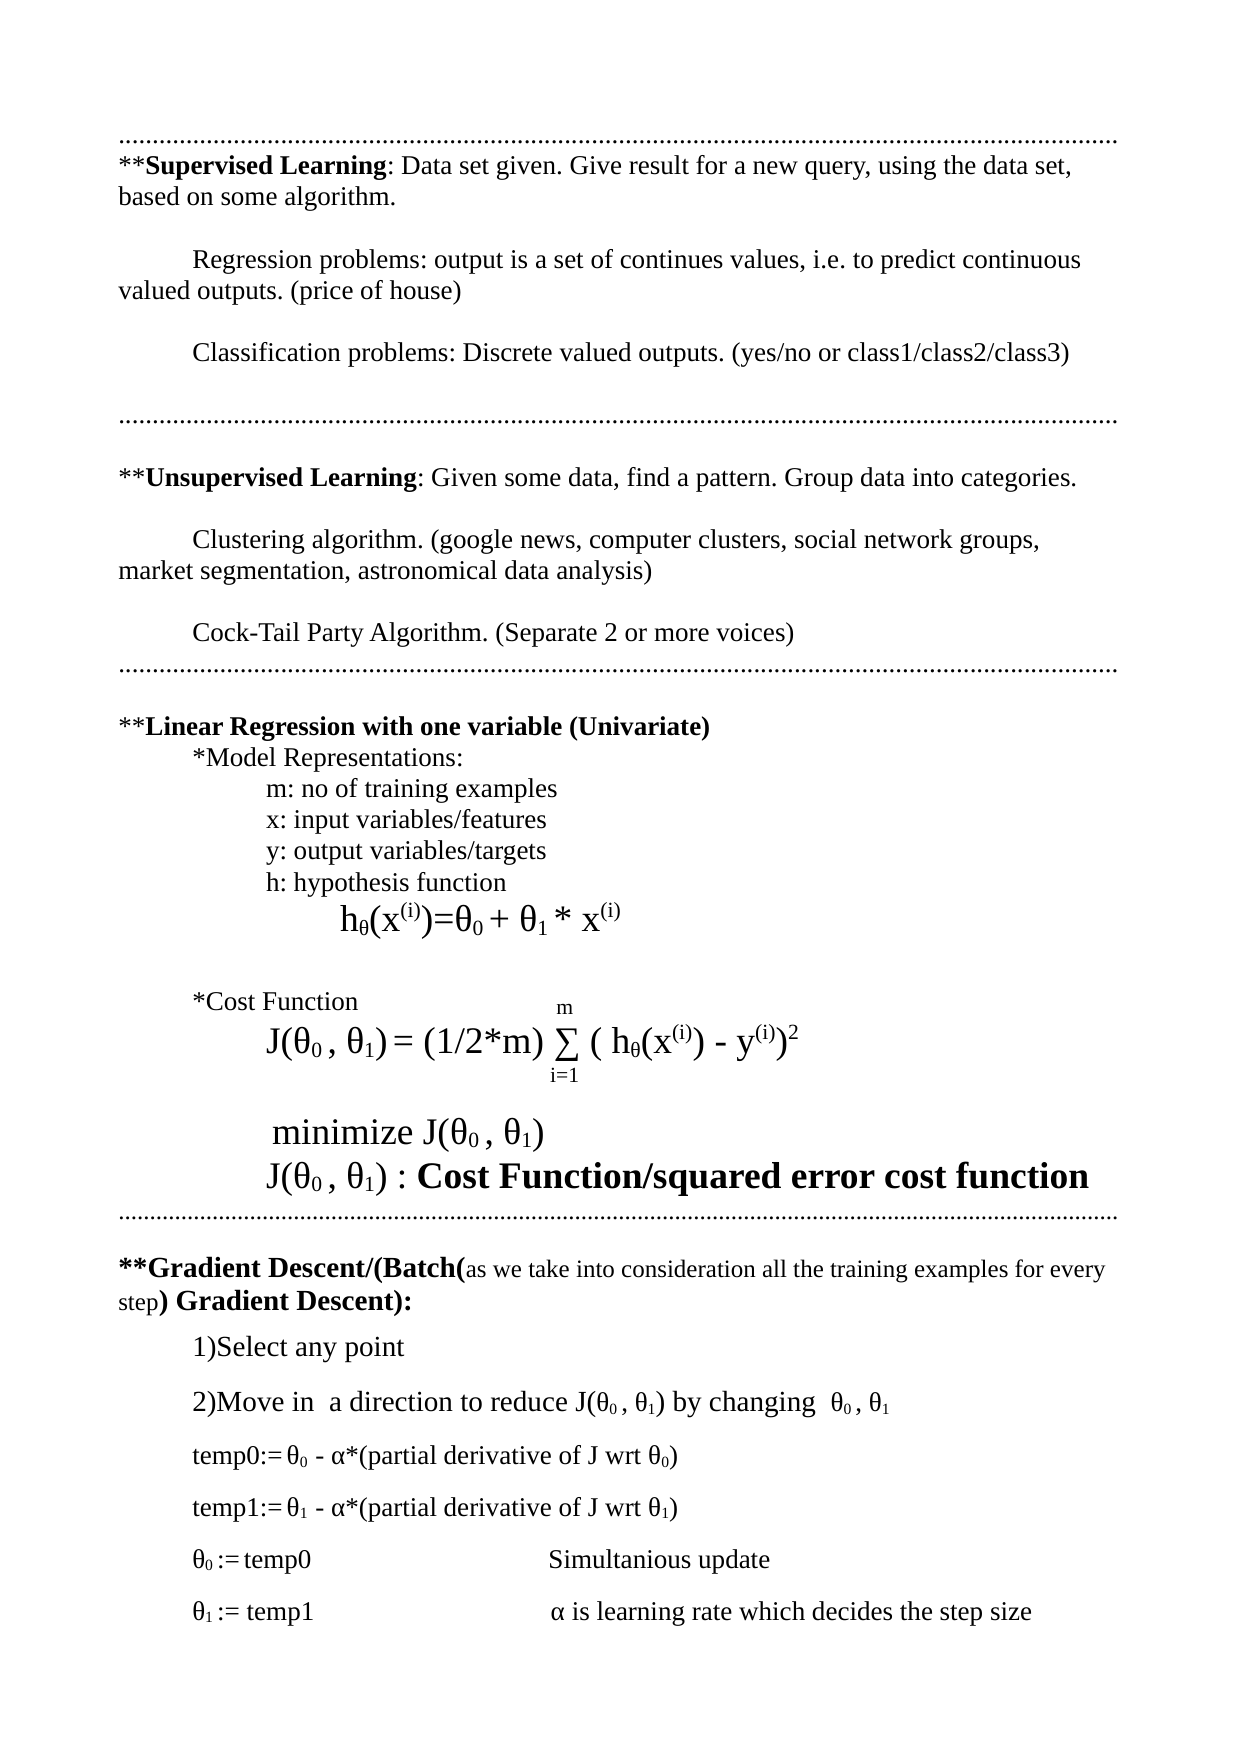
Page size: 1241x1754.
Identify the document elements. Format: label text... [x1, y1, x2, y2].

text θ1 := temp1 α is learning rate which decides the step size [118, 1595, 1122, 1626]
text y: output variables/targets [118, 834, 1122, 866]
text **Supervised Learning: Data set given. Give result for a new query, using the data set, based on some algorithm. [118, 149, 1122, 212]
text **Unsupervised Learning: Given some data, find a pattern. Group data into categories. [118, 461, 1122, 492]
text x: input variables/features [118, 803, 1122, 834]
text .................................................................................................................................................... [118, 118, 1122, 149]
text i=1 [118, 1062, 1122, 1105]
text minimize J(θ0 , θ1) [118, 1105, 1122, 1153]
text .................................................................................................................................................... [118, 398, 1122, 429]
text .................................................................................................................................................... [118, 648, 1122, 679]
text 1)Select any point [118, 1329, 1122, 1363]
text ................................................................................................................................................................ [118, 1196, 1122, 1225]
text Cock-Tail Party Algorithm. (Separate 2 or more voices) [118, 616, 1122, 648]
text Regression problems: output is a set of continues values, i.e. to predict continuous valued outputs. (price of house) [118, 243, 1122, 305]
text **Linear Regression with one variable (Univariate) [118, 710, 1122, 741]
text temp1:= θ1 - α*(partial derivative of J wrt θ1) [118, 1491, 1122, 1522]
text J(θ0 , θ1) = (1/2*m) ∑ ( hθ(x(i)) - y(i))2 [118, 1019, 1122, 1062]
subtitle **Gradient Descent/(Batch(as we take into consideration all the training examples for every step) Gradient Descent): [118, 1250, 1122, 1317]
text 2)Move in a direction to reduce J(θ0 , θ1) by changing θ0 , θ1 [118, 1384, 1122, 1418]
text hθ(x(i))=θ0 + θ1 * x(i) [118, 897, 1122, 940]
text Classification problems: Discrete valued outputs. (yes/no or class1/class2/class3) [118, 336, 1122, 367]
text θ0 := temp0 Simultanious update [118, 1543, 1122, 1574]
text m: no of training examples [118, 772, 1122, 803]
text h: hypothesis function [118, 866, 1122, 897]
text *Model Representations: [118, 741, 1122, 772]
text Clustering algorithm. (google news, computer clusters, social network groups, market segmentation, astronomical data analysis) [118, 523, 1122, 585]
text *Cost Function m [118, 976, 1122, 1019]
text temp0:= θ0 - α*(partial derivative of J wrt θ0) [118, 1439, 1122, 1470]
text J(θ0 , θ1) : Cost Function/squared error cost function [118, 1153, 1122, 1196]
